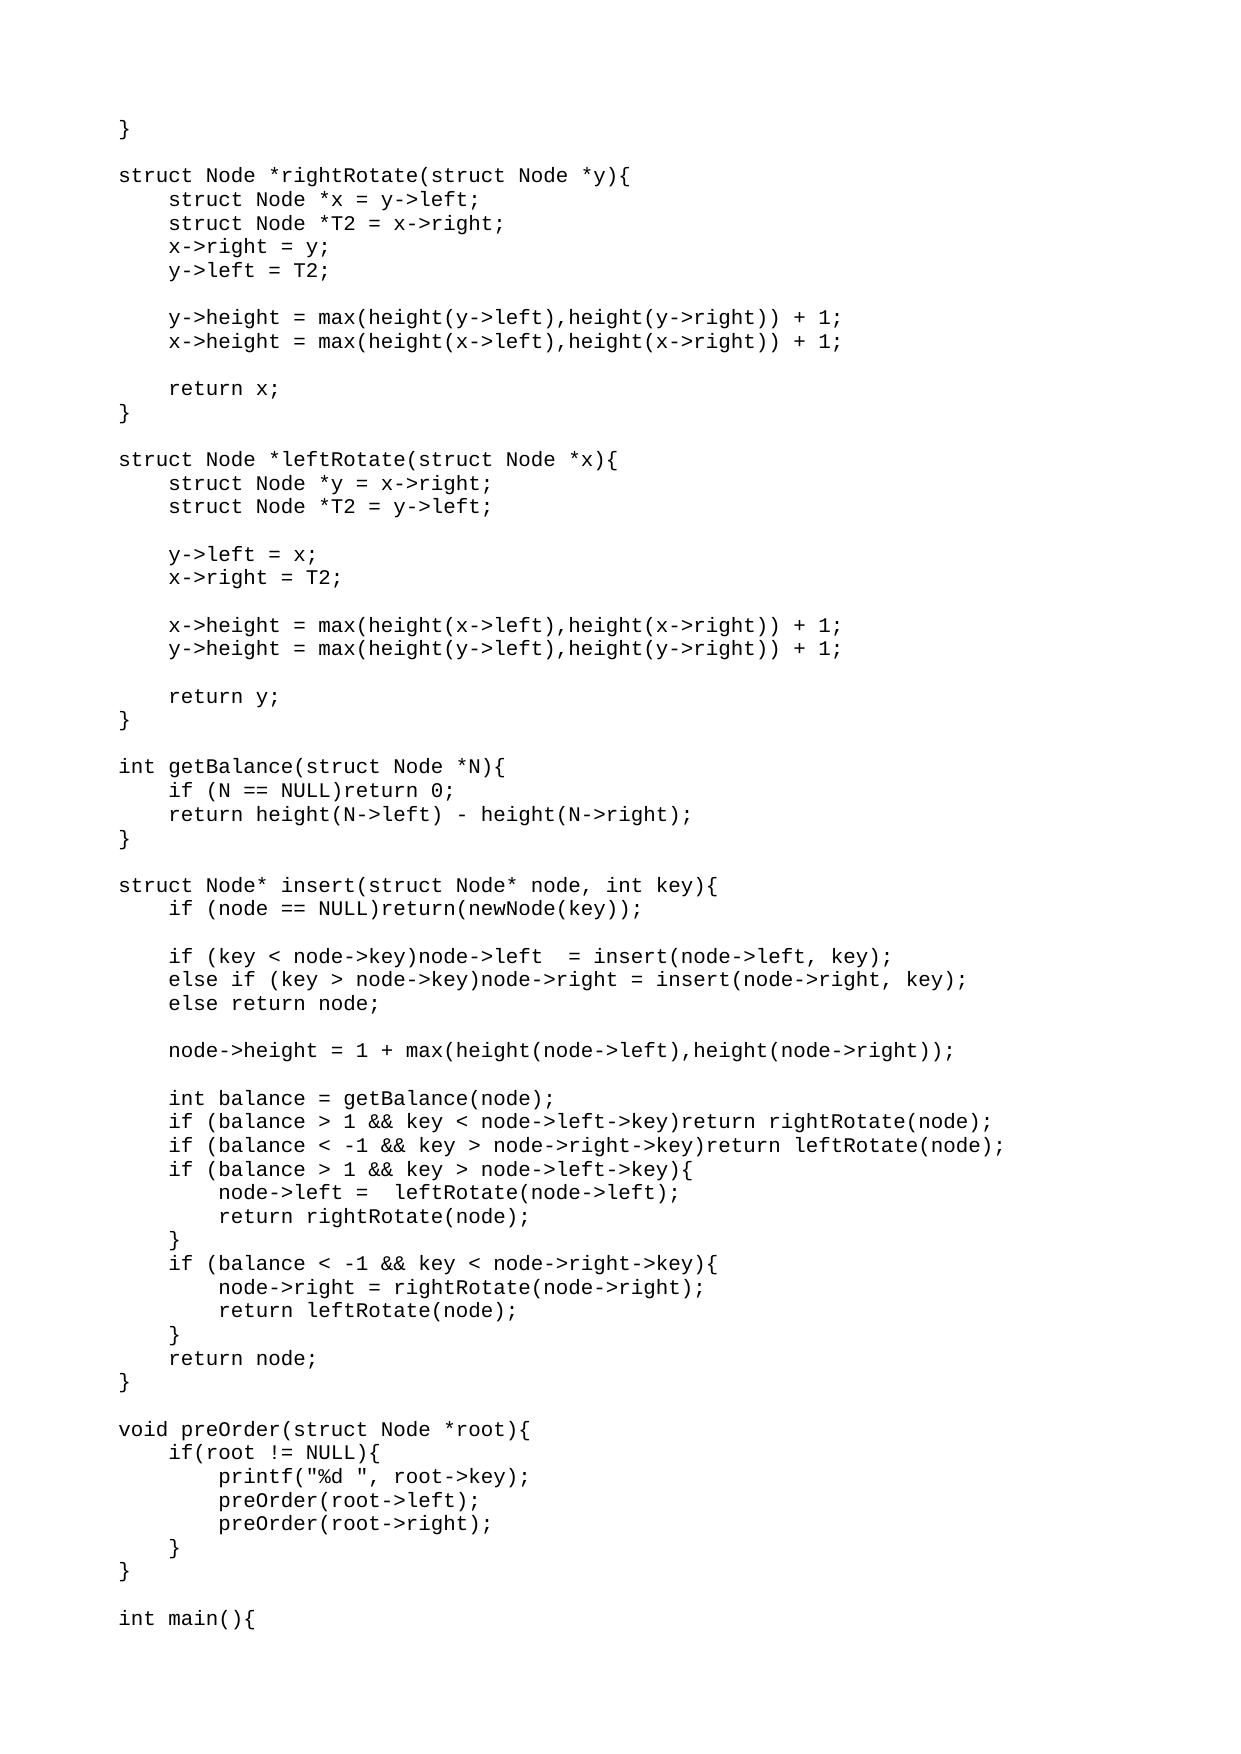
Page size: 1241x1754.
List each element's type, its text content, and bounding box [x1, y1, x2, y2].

text if (key < node->key)node->left = insert(node->left, key); [118, 946, 1122, 969]
text preOrder(root->right); [118, 1513, 1122, 1537]
text y->left = x; [118, 544, 1122, 567]
text void preOrder(struct Node *root){ [118, 1419, 1122, 1442]
text struct Node* insert(struct Node* node, int key){ [118, 875, 1122, 898]
text } [118, 709, 1122, 733]
text printf("%d ", root->key); [118, 1466, 1122, 1489]
text x->height = max(height(x->left),height(x->right)) + 1; [118, 331, 1122, 354]
text } [118, 402, 1122, 426]
text int getBalance(struct Node *N){ [118, 757, 1122, 780]
text return y; [118, 686, 1122, 709]
text node->right = rightRotate(node->right); [118, 1277, 1122, 1300]
text if (balance < -1 && key > node->right->key)return leftRotate(node); [118, 1135, 1122, 1158]
text } [118, 1371, 1122, 1395]
text } [118, 118, 1122, 142]
text int main(){ [118, 1608, 1122, 1631]
text } [118, 1229, 1122, 1253]
text int balance = getBalance(node); [118, 1088, 1122, 1111]
text return x; [118, 378, 1122, 402]
text x->height = max(height(x->left),height(x->right)) + 1; [118, 615, 1122, 638]
text else if (key > node->key)node->right = insert(node->right, key); [118, 969, 1122, 993]
text return rightRotate(node); [118, 1206, 1122, 1229]
text return leftRotate(node); [118, 1300, 1122, 1324]
text struct Node *rightRotate(struct Node *y){ [118, 165, 1122, 189]
text struct Node *T2 = y->left; [118, 496, 1122, 520]
text struct Node *y = x->right; [118, 473, 1122, 496]
text } [118, 1537, 1122, 1561]
text x->right = y; [118, 236, 1122, 260]
text struct Node *x = y->left; [118, 189, 1122, 213]
text struct Node *T2 = x->right; [118, 213, 1122, 236]
text else return node; [118, 993, 1122, 1017]
text } [118, 827, 1122, 851]
text } [118, 1324, 1122, 1348]
text y->height = max(height(y->left),height(y->right)) + 1; [118, 307, 1122, 331]
text if (balance > 1 && key < node->left->key)return rightRotate(node); [118, 1111, 1122, 1135]
text y->height = max(height(y->left),height(y->right)) + 1; [118, 638, 1122, 662]
text if (N == NULL)return 0; [118, 780, 1122, 804]
text x->right = T2; [118, 567, 1122, 591]
text return node; [118, 1348, 1122, 1371]
text } [118, 1561, 1122, 1584]
text if (balance < -1 && key < node->right->key){ [118, 1253, 1122, 1277]
text y->left = T2; [118, 260, 1122, 284]
text node->left = leftRotate(node->left); [118, 1182, 1122, 1206]
text if (node == NULL)return(newNode(key)); [118, 898, 1122, 922]
text return height(N->left) - height(N->right); [118, 804, 1122, 827]
text if (balance > 1 && key > node->left->key){ [118, 1158, 1122, 1182]
text node->height = 1 + max(height(node->left),height(node->right)); [118, 1040, 1122, 1064]
text if(root != NULL){ [118, 1442, 1122, 1466]
text preOrder(root->left); [118, 1489, 1122, 1513]
text struct Node *leftRotate(struct Node *x){ [118, 449, 1122, 473]
